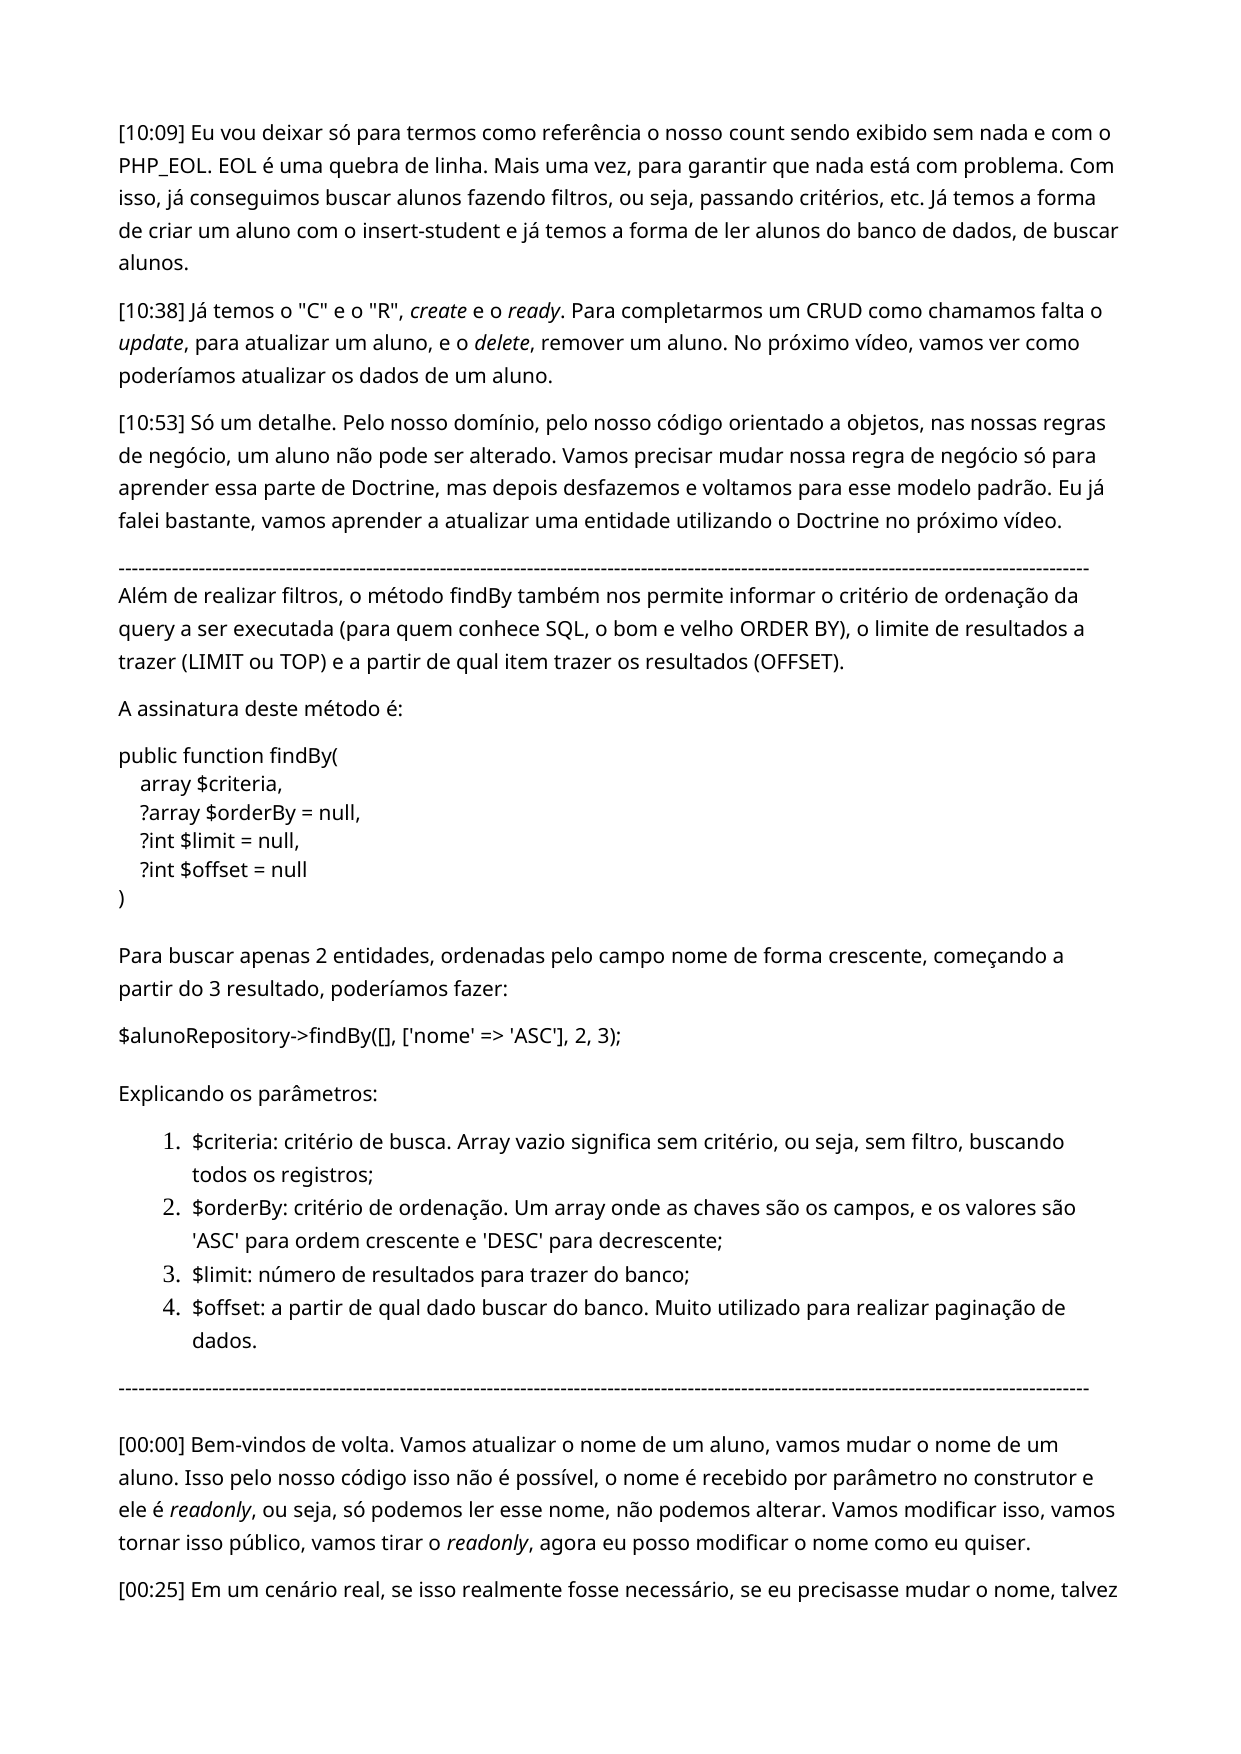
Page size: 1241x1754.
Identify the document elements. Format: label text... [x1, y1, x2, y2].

text [10:38] Já temos o "C" e o "R", create e o ready. Para completarmos um CRUD como chamamos falta o update, para atualizar um aluno, e o delete, remover um aluno. No próximo vídeo, vamos ver como poderíamos atualizar os dados de um aluno. [118, 296, 1122, 389]
text Explicando os parâmetros: [118, 1079, 1122, 1107]
text [10:53] Só um detalhe. Pelo nosso domínio, pelo nosso código orientado a objetos, nas nossas regras de negócio, um aluno não pode ser alterado. Vamos precisar mudar nossa regra de negócio só para aprender essa parte de Doctrine, mas depois desfazemos e voltamos para esse modelo padrão. Eu já falei bastante, vamos aprender a atualizar uma entidade utilizando o Doctrine no próximo vídeo. [118, 408, 1122, 534]
text ) [118, 883, 1122, 912]
text [00:25] Em um cenário real, se isso realmente fosse necessário, se eu precisasse mudar o nome, talvez [118, 1575, 1122, 1604]
list $orderBy: critério de ordenação. Um array onde as chaves são os campos, e os valores são 'ASC' para ordem crescente e 'DESC' para decrescente; [162, 1192, 1122, 1254]
text Para buscar apenas 2 entidades, ordenadas pelo campo nome de forma crescente, começando a partir do 3 resultado, poderíamos fazer: [118, 941, 1122, 1002]
text public function findBy( [118, 741, 1122, 769]
text Além de realizar filtros, o método findBy também nos permite informar o critério de ordenação da query a ser executada (para quem conhece SQL, o bom e velho ORDER BY), o limite de resultados a trazer (LIMIT ou TOP) e a partir de qual item trazer os resultados (OFFSET). [118, 582, 1122, 675]
list $limit: número de resultados para trazer do banco; [162, 1259, 1122, 1288]
text $alunoRepository->findBy([], ['nome' => 'ASC'], 2, 3); [118, 1021, 1122, 1049]
text [10:09] Eu vou deixar só para termos como referência o nosso count sendo exibido sem nada e com o PHP_EOL. EOL é uma quebra de linha. Mais uma vez, para garantir que nada está com problema. Com isso, já conseguimos buscar alunos fazendo filtros, ou seja, passando critérios, etc. Já temos a forma de criar um aluno com o insert-student e já temos a forma de ler alunos do banco de dados, de buscar alunos. [118, 118, 1122, 277]
text ?int $limit = null, [118, 826, 1122, 855]
text ?int $offset = null [118, 855, 1122, 883]
text ------------------------------------------------------------------------------------------------------------------------------------------------- [118, 553, 1122, 582]
text A assinatura deste método é: [118, 694, 1122, 722]
list $offset: a partir de qual dado buscar do banco. Muito utilizado para realizar paginação de dados. [162, 1292, 1122, 1354]
list $criteria: critério de busca. Array vazio significa sem critério, ou seja, sem filtro, buscando todos os registros; [162, 1126, 1122, 1188]
text array $criteria, [118, 769, 1122, 798]
text ------------------------------------------------------------------------------------------------------------------------------------------------- [118, 1373, 1122, 1402]
text ?array $orderBy = null, [118, 798, 1122, 826]
text [00:00] Bem-vindos de volta. Vamos atualizar o nome de um aluno, vamos mudar o nome de um aluno. Isso pelo nosso código isso não é possível, o nome é recebido por parâmetro no construtor e ele é readonly, ou seja, só podemos ler esse nome, não podemos alterar. Vamos modificar isso, vamos tornar isso público, vamos tirar o readonly, agora eu posso modificar o nome como eu quiser. [118, 1430, 1122, 1556]
